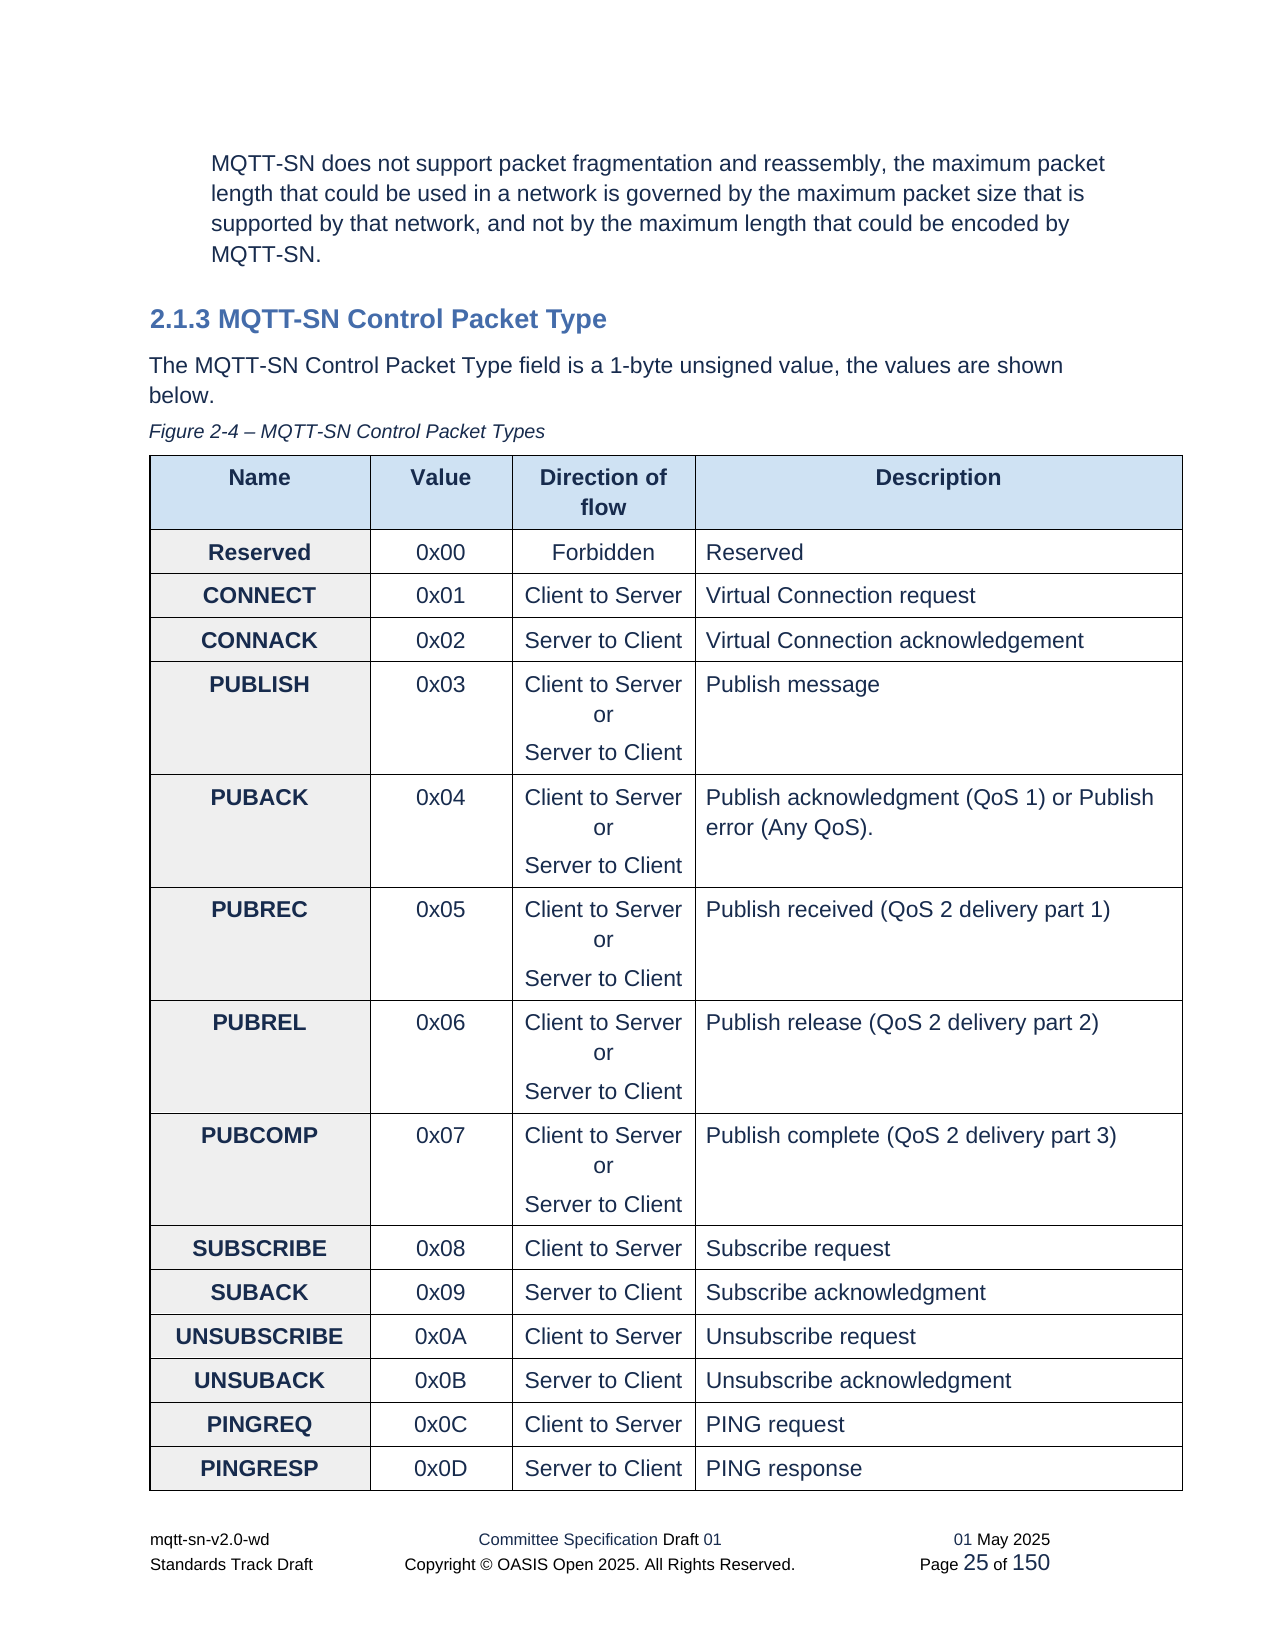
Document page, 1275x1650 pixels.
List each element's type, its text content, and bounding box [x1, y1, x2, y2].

table_cell Virtual Connection request [696, 574, 1182, 617]
text Figure 2-4 – MQTT-SN Control Packet Types [148, 420, 1124, 443]
table_cell 0x01 [371, 574, 512, 617]
table_cell 0x0C [371, 1403, 512, 1446]
table_cell PINGREQ [151, 1403, 370, 1446]
table_header Description [696, 456, 1182, 529]
table_cell Server to Client [513, 618, 695, 661]
table_cell Client to Server or Server to Client [513, 888, 695, 1000]
table_cell 0x03 [371, 662, 512, 774]
table_cell Publish release (QoS 2 delivery part 2) [696, 1001, 1182, 1112]
table_cell 0x04 [371, 775, 512, 887]
table_cell Publish message [696, 662, 1182, 774]
table_cell Server to Client [513, 1359, 695, 1402]
table_cell Reserved [696, 530, 1182, 573]
table_cell 0x0D [371, 1447, 512, 1490]
table_cell Unsubscribe acknowledgment [696, 1359, 1182, 1402]
table_cell Client to Server [513, 1226, 695, 1269]
table_cell 0x00 [371, 530, 512, 573]
table_cell 0x06 [371, 1001, 512, 1112]
table_cell PUBACK [151, 775, 370, 887]
table_cell SUBSCRIBE [151, 1226, 370, 1269]
table_cell CONNECT [151, 574, 370, 617]
table_cell PING request [696, 1403, 1182, 1446]
table_cell Reserved [151, 530, 370, 573]
text MQTT-SN does not support packet fragmentation and reassembly, the maximum packet length that could be used in a network is governed by the maximum packet size that is supported by that network, and not by the maximum length that could be encoded by MQTT-SN. [211, 150, 1124, 267]
table_cell PUBCOMP [151, 1114, 370, 1225]
table_cell Publish acknowledgment (QoS 1) or Publish error (Any QoS). [696, 775, 1182, 887]
table_cell CONNACK [151, 618, 370, 661]
table_cell Client to Server [513, 574, 695, 617]
table_cell Client to Server [513, 1315, 695, 1357]
table_cell Forbidden [513, 530, 695, 573]
table_cell Server to Client [513, 1270, 695, 1313]
table_cell PING response [696, 1447, 1182, 1490]
table_cell 0x0B [371, 1359, 512, 1402]
table_cell Publish complete (QoS 2 delivery part 3) [696, 1114, 1182, 1225]
table_cell Unsubscribe request [696, 1315, 1182, 1357]
table_cell 0x02 [371, 618, 512, 661]
table_cell PUBLISH [151, 662, 370, 774]
table_cell 0x09 [371, 1270, 512, 1313]
table_header Value [371, 456, 512, 529]
table_cell PUBREL [151, 1001, 370, 1112]
table_cell PUBREC [151, 888, 370, 1000]
table_cell Virtual Connection acknowledgement [696, 618, 1182, 661]
table_cell UNSUBACK [151, 1359, 370, 1402]
table_cell Client to Server or Server to Client [513, 775, 695, 887]
table_cell 0x0A [371, 1315, 512, 1357]
table_cell UNSUBSCRIBE [151, 1315, 370, 1357]
table_cell Publish received (QoS 2 delivery part 1) [696, 888, 1182, 1000]
table_header Direction of flow [513, 456, 695, 529]
table_header Name [151, 456, 370, 529]
text The MQTT-SN Control Packet Type field is a 1-byte unsigned value, the values are shown below. [148, 352, 1124, 408]
table_cell Client to Server or Server to Client [513, 1001, 695, 1112]
table_cell 0x07 [371, 1114, 512, 1225]
table_cell PINGRESP [151, 1447, 370, 1490]
table_cell SUBACK [151, 1270, 370, 1313]
table_cell Client to Server [513, 1403, 695, 1446]
table_cell Client to Server or Server to Client [513, 662, 695, 774]
table_cell 0x05 [371, 888, 512, 1000]
table_cell Subscribe acknowledgment [696, 1270, 1182, 1313]
table_cell Subscribe request [696, 1226, 1182, 1269]
table_cell Client to Server or Server to Client [513, 1114, 695, 1225]
table_cell Server to Client [513, 1447, 695, 1490]
table_cell 0x08 [371, 1226, 512, 1269]
subtitle 2.1.3 MQTT-SN Control Packet Type [150, 303, 1124, 334]
